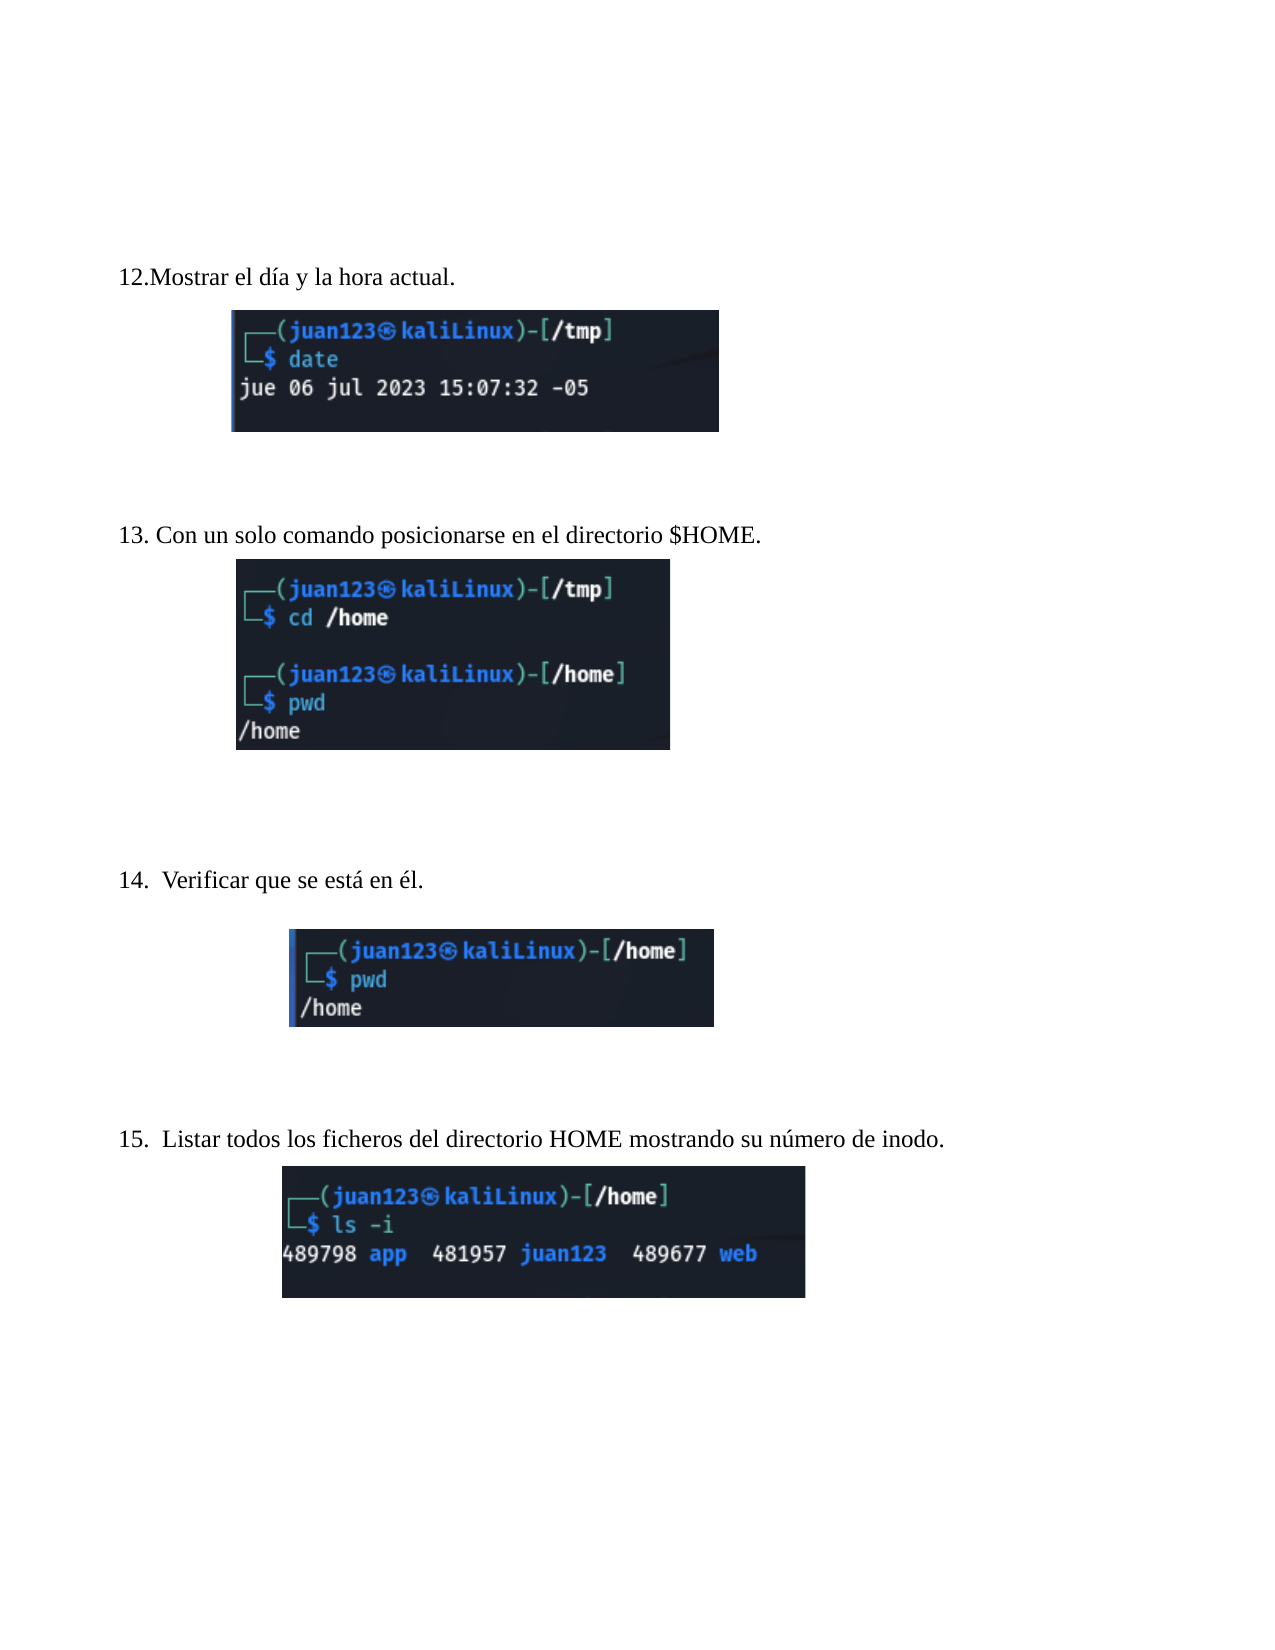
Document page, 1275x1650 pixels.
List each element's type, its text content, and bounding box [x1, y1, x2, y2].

text 14. Verificar que se está en él. [118, 866, 1157, 894]
text 13. Con un solo comando posicionarse en el directorio $HOME. [118, 521, 1157, 549]
text 15. Listar todos los ficheros del directorio HOME mostrando su número de inodo. [118, 1124, 1157, 1153]
picture [289, 929, 714, 1027]
picture [236, 559, 671, 750]
text 12.Mostrar el día y la hora actual. [118, 262, 1157, 291]
picture [231, 310, 719, 432]
picture [282, 1166, 806, 1298]
